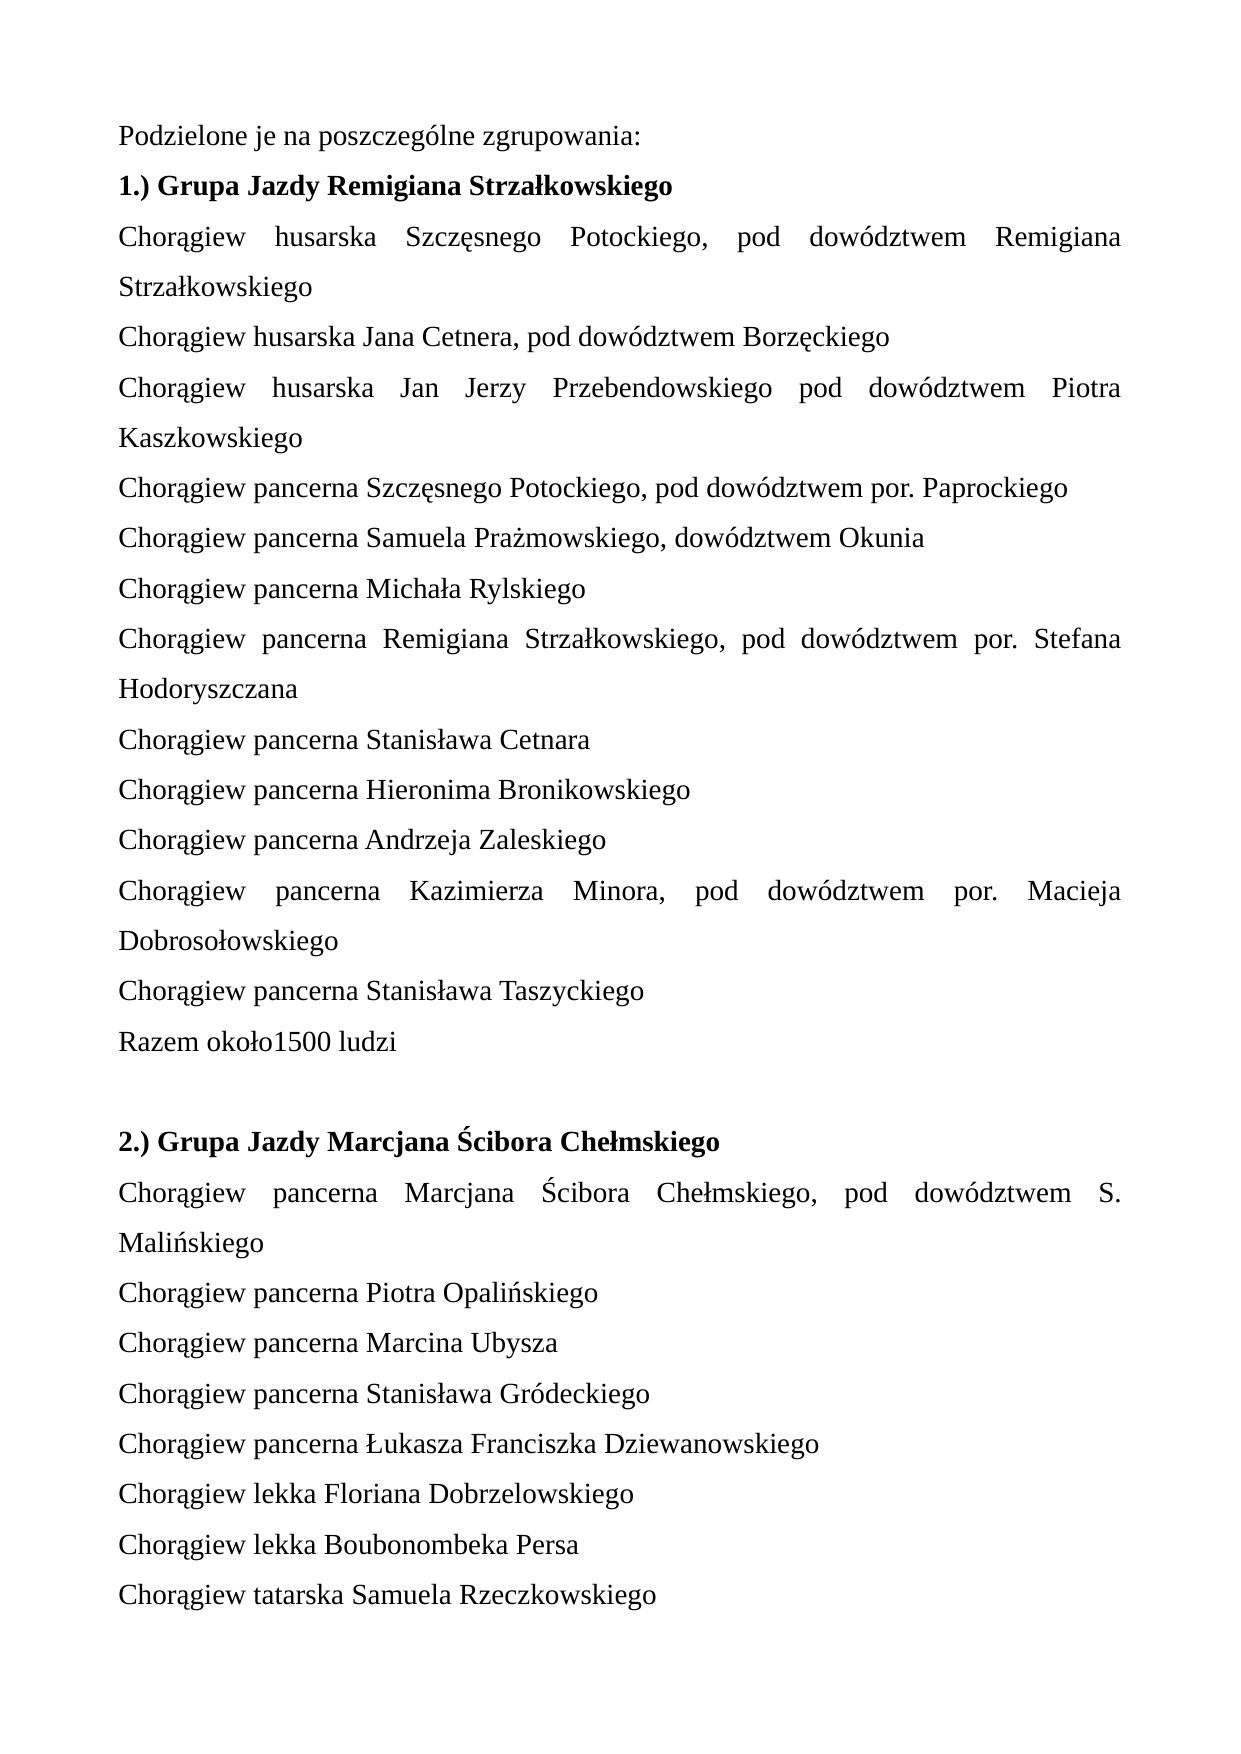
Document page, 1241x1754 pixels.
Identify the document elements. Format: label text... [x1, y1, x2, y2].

text Chorągiew pancerna Stanisława Cetnara [118, 722, 1122, 755]
text Chorągiew pancerna Szczęsnego Potockiego, pod dowództwem por. Paprockiego [118, 470, 1122, 504]
text Chorągiew pancerna Samuela Prażmowskiego, dowództwem Okunia [118, 521, 1122, 554]
text Podzielone je na poszczególne zgrupowania: [118, 118, 1122, 152]
text Chorągiew pancerna Remigiana Strzałkowskiego, pod dowództwem por. Stefana Hodoryszczana [118, 621, 1122, 705]
text Chorągiew pancerna Stanisława Taszyckiego [118, 973, 1122, 1007]
text 1.) Grupa Jazdy Remigiana Strzałkowskiego [118, 168, 1122, 202]
text Chorągiew lekka Boubonombeka Persa [118, 1527, 1122, 1560]
text Chorągiew pancerna Hieronima Bronikowskiego [118, 772, 1122, 806]
text Chorągiew pancerna Piotra Opalińskiego [118, 1275, 1122, 1309]
text Chorągiew pancerna Łukasza Franciszka Dziewanowskiego [118, 1426, 1122, 1460]
text Razem około1500 ludzi [118, 1024, 1122, 1057]
text Chorągiew pancerna Andrzeja Zaleskiego [118, 822, 1122, 856]
text Chorągiew tatarska Samuela Rzeczkowskiego [118, 1577, 1122, 1611]
text 2.) Grupa Jazdy Marcjana Ścibora Chełmskiego [118, 1124, 1122, 1158]
text Chorągiew pancerna Michała Rylskiego [118, 571, 1122, 604]
text Chorągiew lekka Floriana Dobrzelowskiego [118, 1477, 1122, 1510]
text Chorągiew pancerna Stanisława Gródeckiego [118, 1376, 1122, 1409]
text Chorągiew pancerna Marcjana Ścibora Chełmskiego, pod dowództwem S. Malińskiego [118, 1175, 1122, 1258]
text Chorągiew pancerna Kazimierza Minora, pod dowództwem por. Macieja Dobrosołowskiego [118, 873, 1122, 957]
text Chorągiew husarska Szczęsnego Potockiego, pod dowództwem Remigiana Strzałkowskiego [118, 219, 1122, 303]
text Chorągiew husarska Jan Jerzy Przebendowskiego pod dowództwem Piotra Kaszkowskiego [118, 370, 1122, 453]
text Chorągiew pancerna Marcina Ubysza [118, 1326, 1122, 1359]
text Chorągiew husarska Jana Cetnera, pod dowództwem Borzęckiego [118, 319, 1122, 353]
